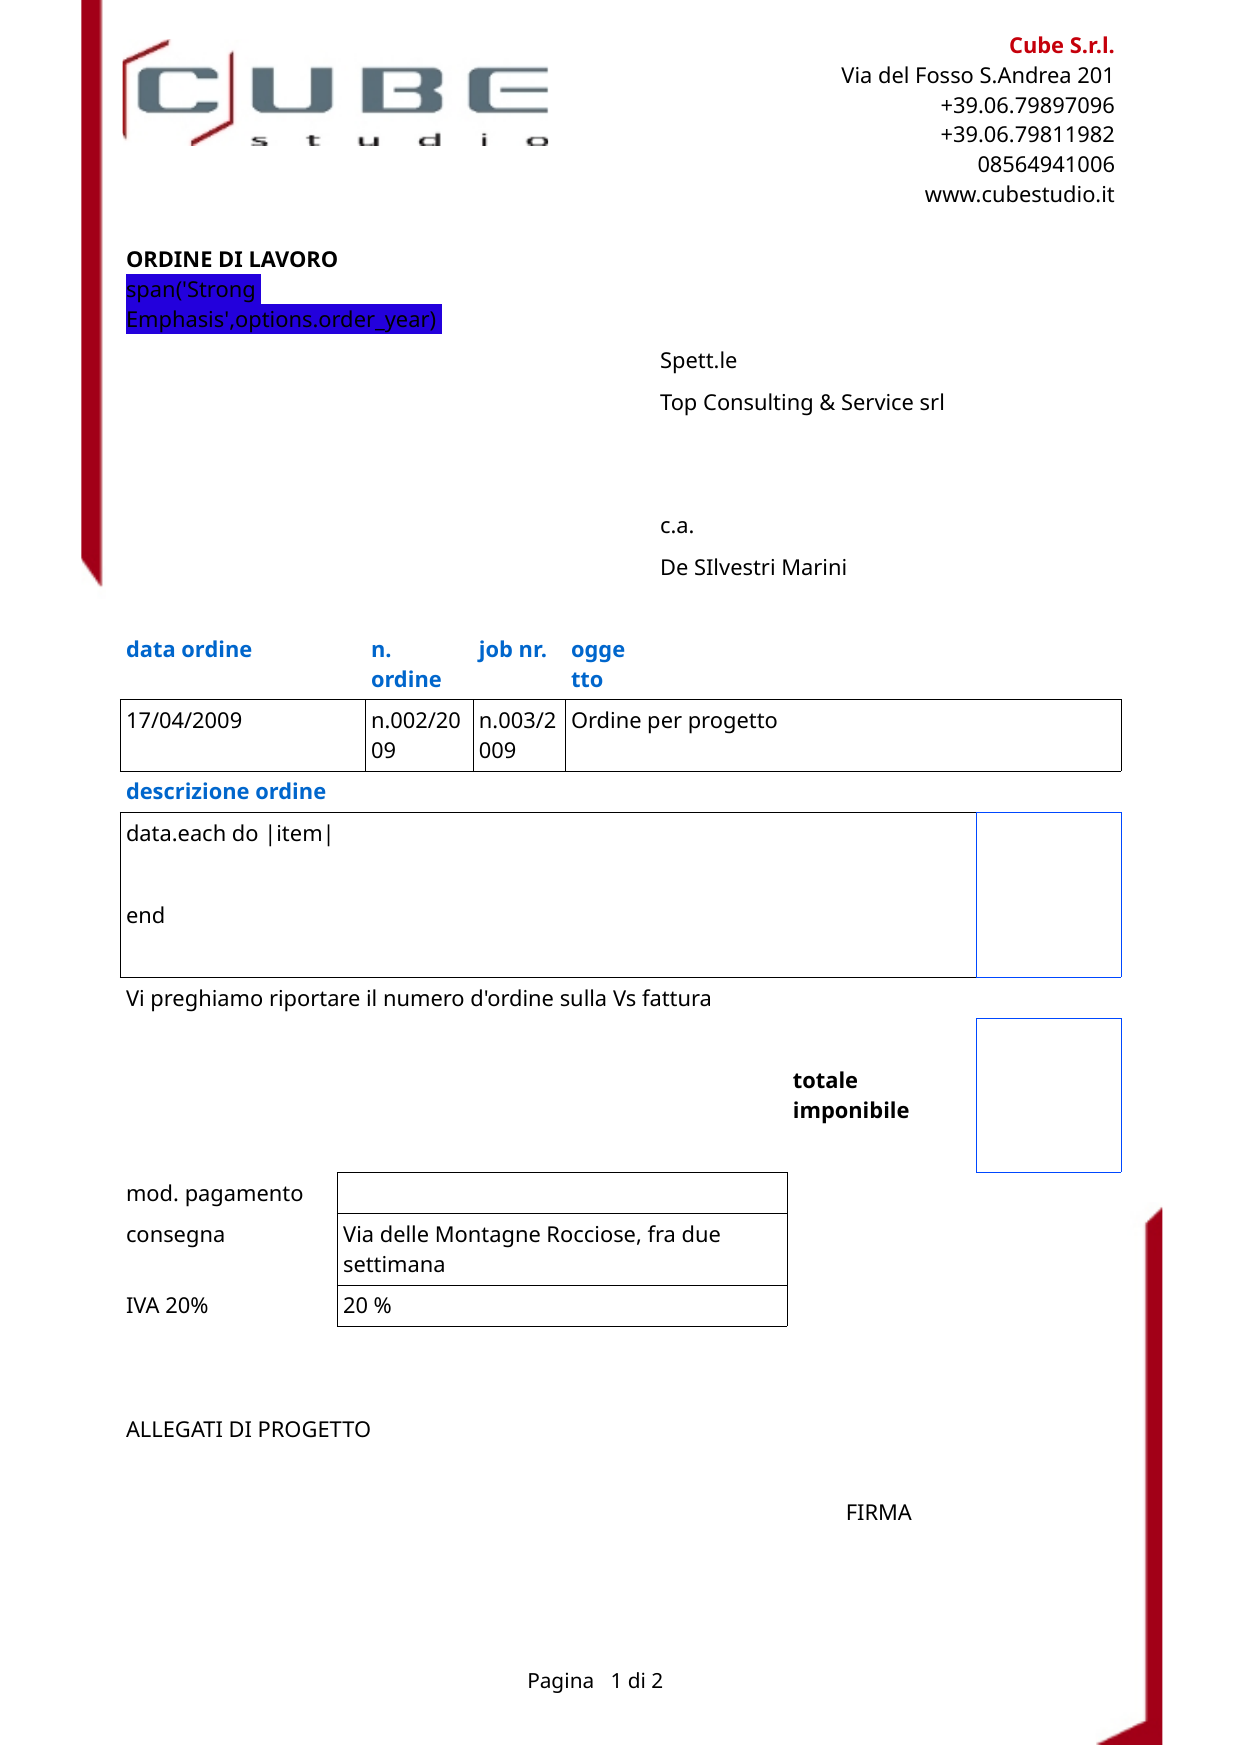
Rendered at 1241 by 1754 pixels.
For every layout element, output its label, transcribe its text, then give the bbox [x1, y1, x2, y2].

table_cell [365, 381, 473, 422]
table_cell n.002/2009 [366, 700, 473, 771]
table_cell [788, 1172, 976, 1213]
table_header [565, 239, 637, 339]
table_cell [365, 546, 473, 587]
table_cell [637, 505, 654, 546]
table_cell [565, 587, 637, 628]
table_cell [654, 587, 977, 628]
table_cell [787, 1409, 976, 1450]
table_cell [565, 546, 637, 587]
table_cell [120, 1131, 337, 1172]
table_cell Via delle Montagne Rocciose, fra due settimana [338, 1214, 787, 1284]
table_cell Top Consulting & Service srl [654, 381, 1121, 422]
table_cell [120, 1326, 337, 1367]
table_cell [453, 1327, 620, 1367]
table_cell [473, 587, 565, 628]
table_cell [120, 463, 365, 504]
table_cell [637, 422, 654, 463]
table_cell [620, 1491, 787, 1532]
table_cell [120, 505, 365, 546]
picture [1095, 1202, 1163, 1745]
table_cell [565, 463, 637, 504]
table_cell [977, 1060, 1121, 1131]
table_cell data ordine [120, 628, 365, 699]
table_cell [365, 340, 473, 381]
table_cell 17/04/2009 [121, 700, 365, 771]
table_cell [365, 772, 473, 812]
picture [81, 0, 107, 599]
table_cell De SIlvestri Marini [654, 546, 1121, 587]
table_cell [565, 340, 637, 381]
table_cell [120, 546, 365, 587]
table_cell [365, 422, 473, 463]
table_cell [620, 1367, 787, 1408]
table_cell [976, 1409, 1095, 1450]
table_cell [120, 340, 365, 381]
table_cell [337, 1491, 453, 1532]
table_cell [473, 505, 565, 546]
table_cell [620, 1131, 787, 1172]
table_cell [788, 1285, 976, 1326]
table_cell [976, 1450, 1095, 1491]
table_header data.each do |item| [121, 813, 976, 853]
table_cell [620, 1409, 787, 1450]
table_cell Spett.le [654, 340, 977, 381]
table_header [977, 813, 1121, 853]
table_cell [120, 587, 365, 628]
table_cell n.003/2009 [474, 700, 565, 771]
table_cell c.a. [654, 505, 977, 546]
table_cell [565, 381, 637, 422]
table_cell [976, 1326, 1095, 1367]
table_cell [637, 587, 654, 628]
table_cell 20 % [338, 1286, 787, 1326]
table_cell [121, 936, 976, 977]
table_cell [637, 546, 654, 587]
table_cell [977, 853, 1121, 894]
table_cell [787, 1450, 976, 1491]
table_cell [976, 1285, 1095, 1326]
table_cell [977, 772, 1121, 812]
table_header [977, 1019, 1121, 1060]
table_cell [120, 1450, 337, 1491]
table_cell [337, 1450, 453, 1491]
table_cell [473, 381, 565, 422]
table_cell [977, 505, 1121, 546]
table_cell [620, 1450, 787, 1491]
table_cell oggetto [565, 628, 637, 699]
picture [122, 39, 549, 146]
table_cell [977, 340, 1121, 381]
table_cell [453, 1491, 620, 1532]
table_cell [787, 1532, 976, 1573]
table_cell [977, 895, 1121, 936]
table_cell mod. pagamento [120, 1172, 337, 1213]
table_cell [654, 772, 977, 812]
table_cell [120, 1532, 337, 1573]
table_header [337, 1018, 453, 1060]
table_header [620, 1018, 787, 1060]
table_cell [787, 1131, 976, 1172]
table_cell [121, 853, 976, 894]
table_cell [473, 546, 565, 587]
table_cell [473, 772, 565, 812]
table_cell totale imponibile [787, 1060, 976, 1131]
table_cell [337, 1060, 453, 1131]
table_cell [637, 772, 654, 812]
table_cell [453, 1409, 620, 1450]
table_cell [337, 1367, 453, 1408]
table_cell [620, 1327, 787, 1367]
table_cell job nr. [473, 628, 565, 699]
table_cell [473, 422, 565, 463]
table_cell [453, 1131, 620, 1172]
table_cell [120, 1491, 337, 1532]
table_cell [565, 505, 637, 546]
table_cell [637, 340, 654, 381]
table_cell [977, 1131, 1121, 1172]
table_cell [337, 1327, 453, 1367]
table_cell FIRMA [787, 1491, 976, 1532]
table_cell [565, 772, 637, 812]
table_cell [976, 1367, 1095, 1408]
table_cell Vi preghiamo riportare il numero d'ordine sulla Vs fattura [120, 978, 976, 1018]
table_header ORDINE DI LAVORO span('Strong Emphasis',options.order_year) [120, 239, 473, 339]
table_cell [337, 1131, 453, 1172]
table_cell [977, 587, 1121, 628]
table_cell [453, 1060, 620, 1131]
table_cell consegna [120, 1213, 337, 1284]
table_cell Ordine per progetto [566, 700, 1121, 771]
table_cell [976, 978, 1121, 1018]
table_cell [654, 628, 977, 699]
table_cell [654, 463, 1121, 504]
table_cell [620, 1532, 787, 1573]
table_cell [337, 1532, 453, 1573]
table_cell [120, 381, 365, 422]
table_cell [453, 1450, 620, 1491]
table_cell [365, 587, 473, 628]
table_cell n. ordine [365, 628, 473, 699]
table_cell [637, 628, 654, 699]
table_cell end [121, 895, 976, 936]
table_cell [338, 1173, 787, 1213]
table_cell [637, 381, 654, 422]
table_cell [637, 463, 654, 504]
table_header [473, 239, 565, 339]
table_cell [977, 628, 1121, 699]
table_header [977, 239, 1121, 339]
table_header [637, 239, 654, 339]
table_cell [976, 1213, 1095, 1284]
table_cell [365, 463, 473, 504]
table_cell [120, 1367, 337, 1408]
table_cell ALLEGATI DI PROGETTO [120, 1409, 453, 1450]
table_cell [977, 936, 1121, 977]
table_cell [976, 1173, 1121, 1213]
table_cell [473, 340, 565, 381]
table_cell [620, 1060, 787, 1131]
table_cell [365, 505, 473, 546]
table_cell [976, 1532, 1095, 1573]
table_cell [473, 463, 565, 504]
table_header [453, 1018, 620, 1060]
table_cell [120, 422, 365, 463]
table_header [120, 1018, 337, 1060]
table_cell descrizione ordine [120, 772, 365, 812]
table_header [787, 1018, 976, 1060]
table_cell [453, 1367, 620, 1408]
table_cell [787, 1326, 976, 1367]
table_cell [453, 1532, 620, 1573]
table_cell IVA 20% [120, 1285, 337, 1326]
table_cell [120, 1060, 337, 1131]
table_cell [565, 422, 637, 463]
table_cell [787, 1367, 976, 1408]
table_cell [654, 422, 1121, 463]
table_cell [788, 1213, 976, 1284]
table_cell [976, 1491, 1095, 1532]
table_header [654, 239, 977, 339]
